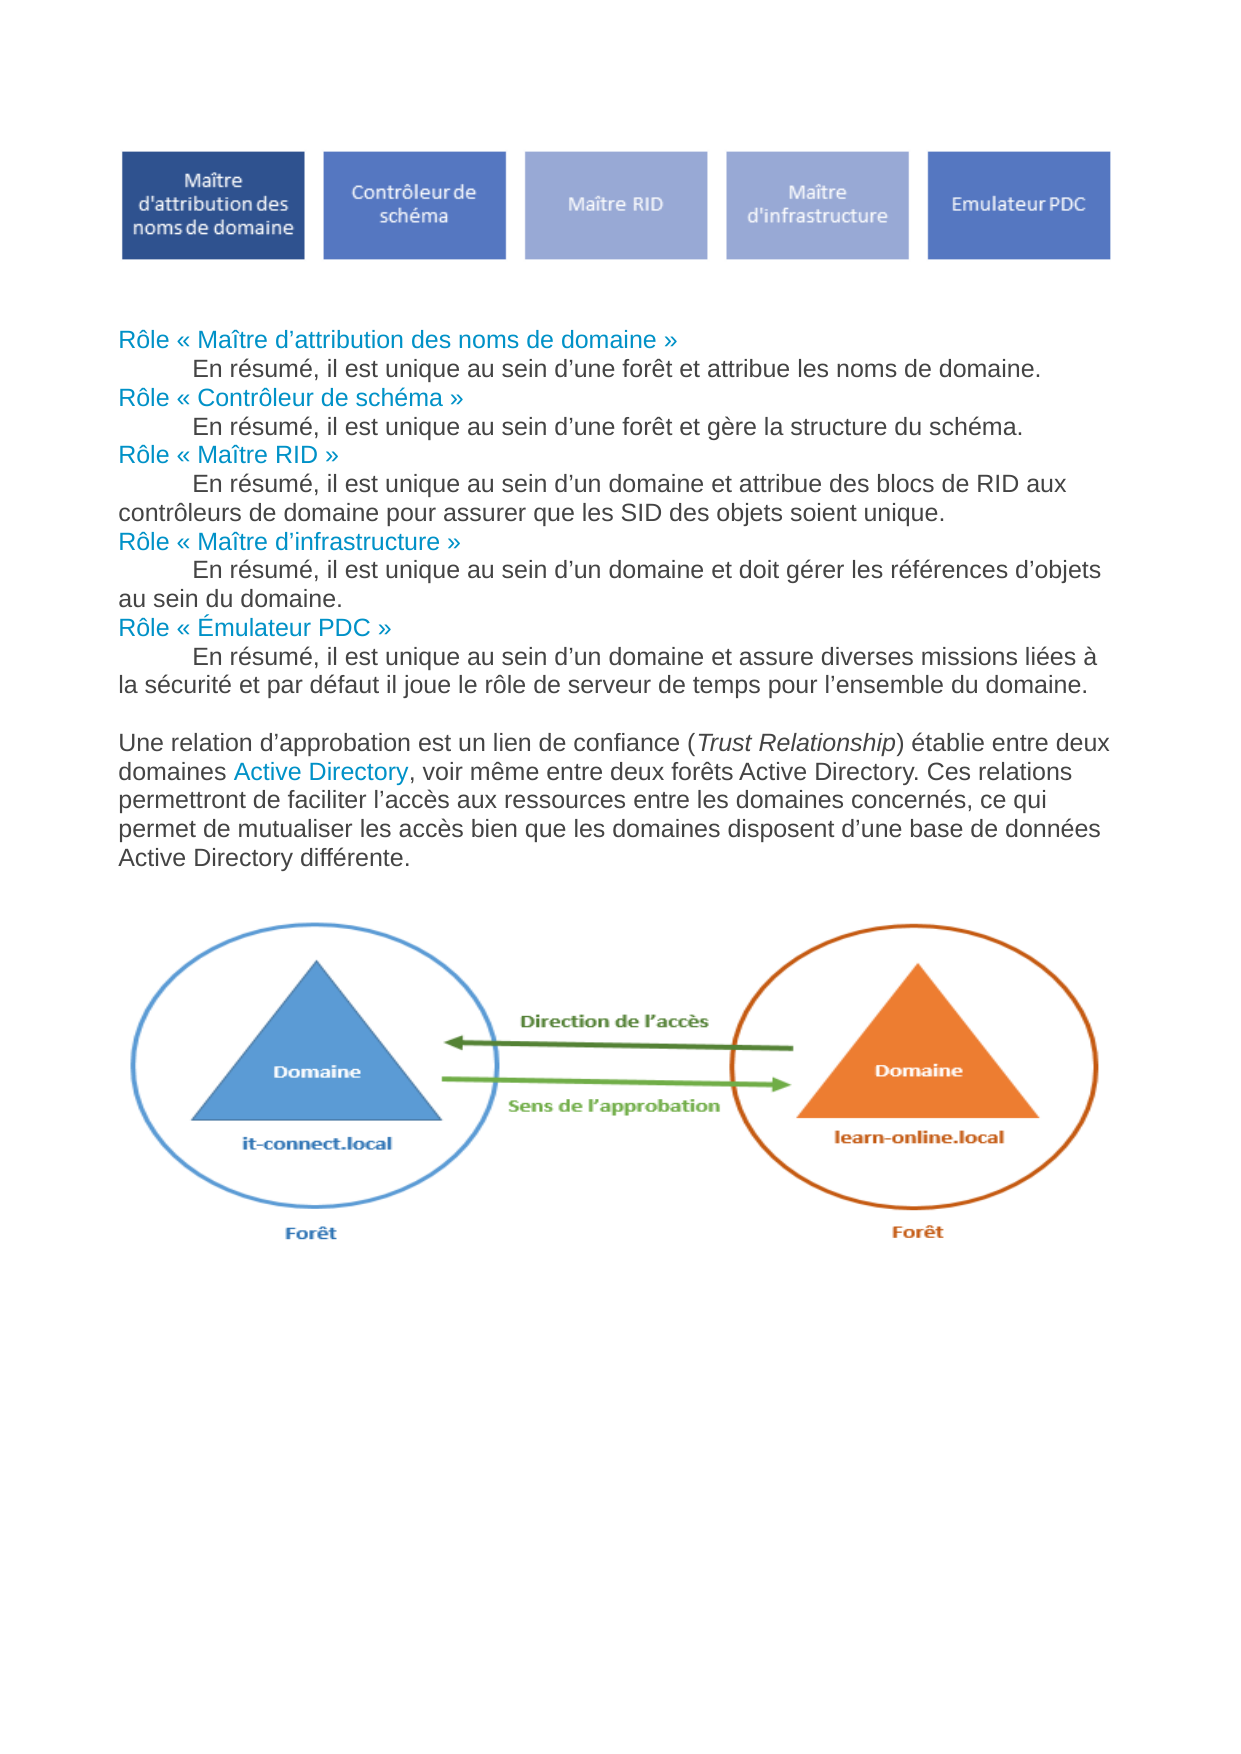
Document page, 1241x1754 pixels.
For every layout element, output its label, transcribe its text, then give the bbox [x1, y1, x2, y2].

text En résumé, il est unique au sein d’un domaine et doit gérer les références d’objets au sein du domaine. [118, 556, 1122, 613]
text En résumé, il est unique au sein d’un domaine et assure diverses missions liées à la sécurité et par défaut il joue le rôle de serveur de temps pour l’ensemble du domaine. [118, 642, 1122, 699]
subtitle Rôle « Maître d’infrastructure » [118, 527, 1122, 556]
text En résumé, il est unique au sein d’une forêt et attribue les noms de domaine. [118, 354, 1122, 383]
picture [118, 900, 1113, 1267]
subtitle Rôle « Contrôleur de schéma » [118, 383, 1122, 412]
text En résumé, il est unique au sein d’une forêt et gère la structure du schéma. [118, 412, 1122, 441]
picture [118, 118, 1112, 292]
text En résumé, il est unique au sein d’un domaine et attribue des blocs de RID aux contrôleurs de domaine pour assurer que les SID des objets soient unique. [118, 469, 1122, 527]
subtitle Rôle « Émulateur PDC » [118, 613, 1122, 642]
subtitle Rôle « Maître RID » [118, 441, 1122, 469]
subtitle Rôle « Maître d’attribution des noms de domaine » [118, 326, 1122, 354]
text Une relation d’approbation est un lien de confiance (Trust Relationship) établie entre deux domaines Active Directory, voir même entre deux forêts Active Directory. Ces relations permettront de faciliter l’accès aux ressources entre les domaines concernés, ce qui permet de mutualiser les accès bien que les domaines disposent d’une base de données Active Directory différente. [118, 728, 1122, 872]
